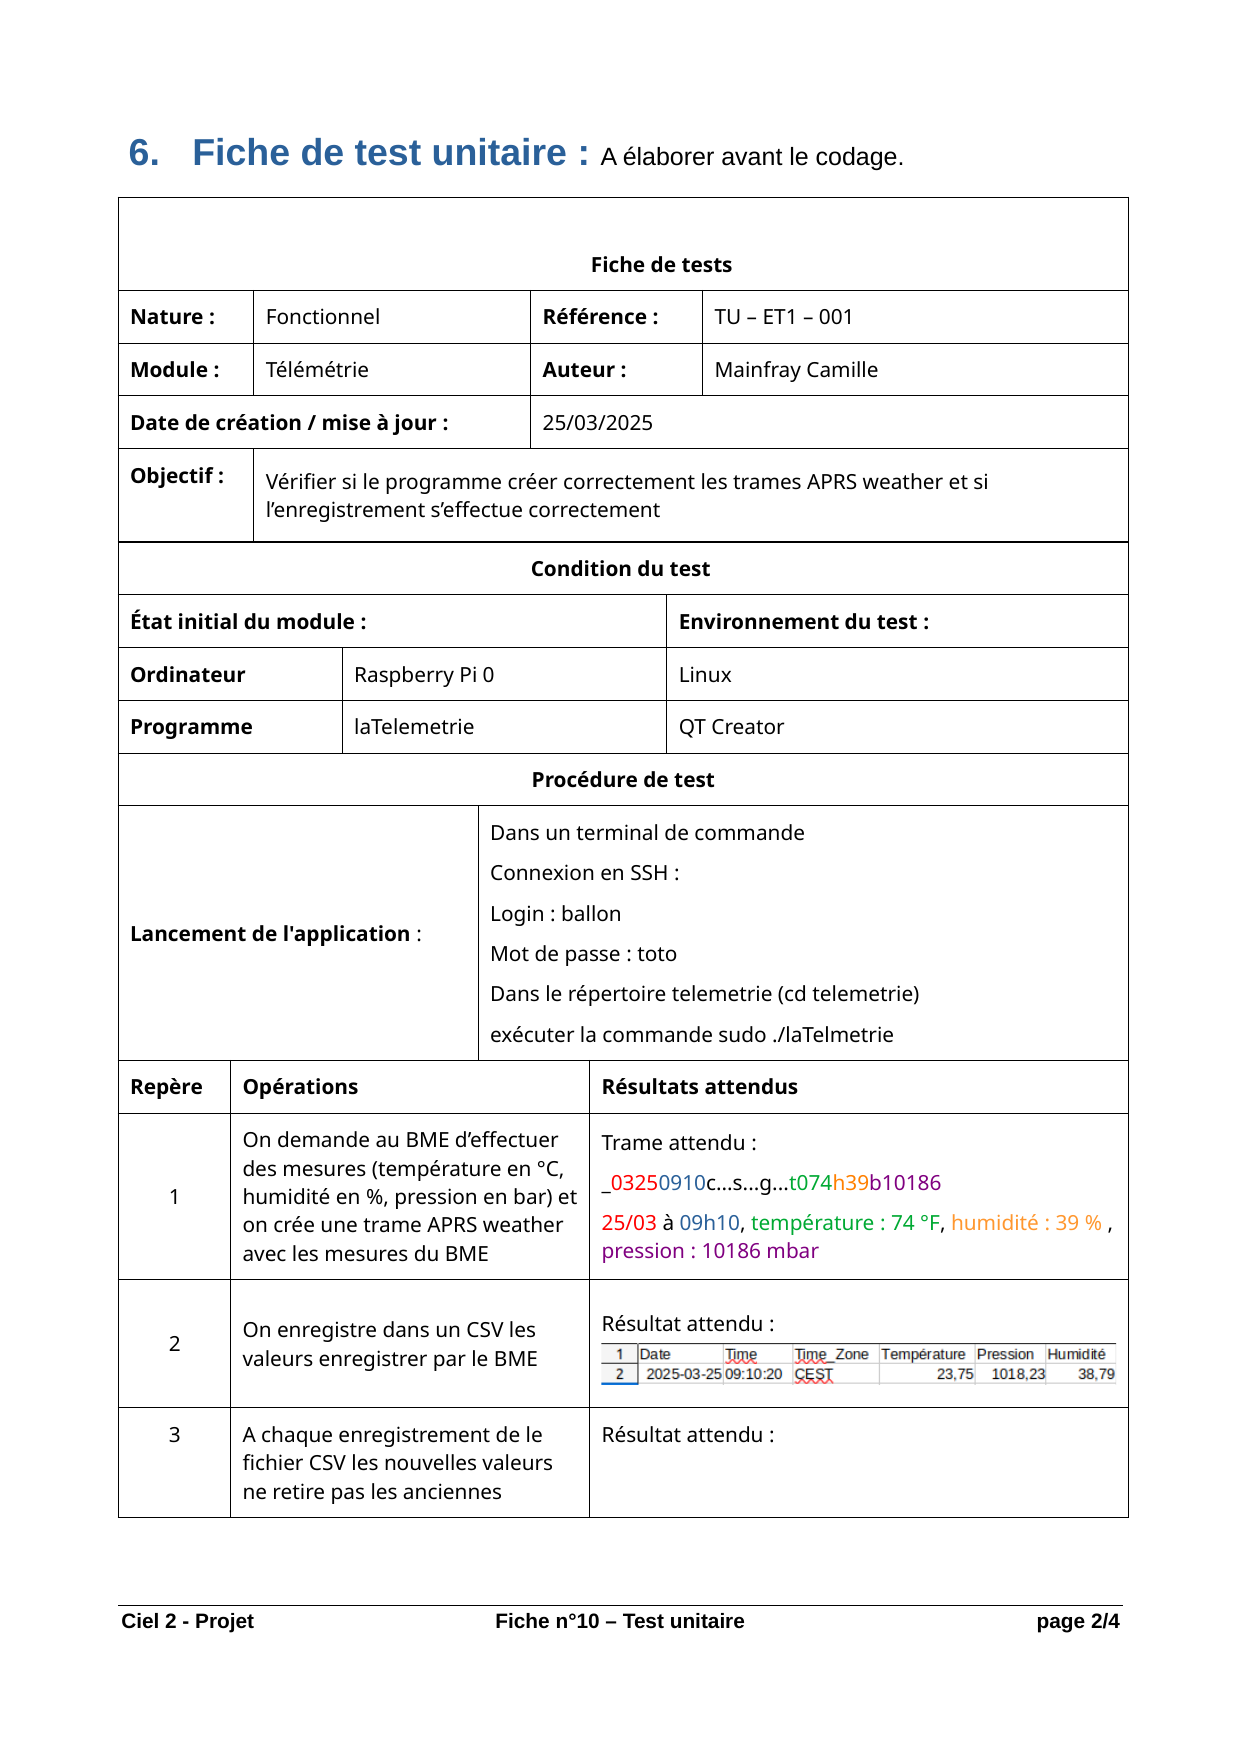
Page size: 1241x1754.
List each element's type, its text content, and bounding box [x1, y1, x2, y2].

table_cell TU – ET1 – 001 [703, 291, 1128, 343]
table_cell On demande au BME d’effectuer des mesures (température en °C, humidité en %, pression en bar) et on crée une trame APRS weather avec les mesures du BME [231, 1114, 589, 1279]
table_cell Repère [119, 1061, 230, 1113]
table_cell Dans un terminal de commande Connexion en SSH : Login : ballon Mot de passe : toto Dans le répertoire telemetrie (cd telemetrie) exécuter la commande sudo ./laTelmetrie [479, 806, 1128, 1060]
table_cell QT Creator [667, 701, 1128, 753]
table_cell Procédure de test [119, 754, 1128, 805]
table_cell 25/03/2025 [531, 396, 1128, 448]
table_cell Nature : [119, 291, 253, 343]
table_cell Opérations [231, 1061, 589, 1113]
table_cell Fonctionnel [254, 291, 530, 343]
table_cell Environnement du test : [667, 595, 1128, 647]
table_cell Trame attendu : _03250910c...s...g...t074h39b10186 25/03 à 09h10, température : 74 °F, humidité : 39 % , pression : 10186 mbar [590, 1114, 1128, 1279]
table_cell Condition du test [119, 543, 1128, 594]
table_cell laTelemetrie [343, 701, 666, 753]
table_cell Lancement de l'application : [119, 806, 478, 1060]
table_cell 2 [119, 1280, 230, 1407]
table_header Fiche de tests [119, 198, 1128, 290]
table_cell Linux [667, 648, 1128, 700]
table_cell Télémétrie [254, 344, 530, 395]
table_cell État initial du module : [119, 595, 666, 647]
table_cell Ordinateur [119, 648, 342, 700]
table_cell A chaque enregistrement de le fichier CSV les nouvelles valeurs ne retire pas les anciennes [231, 1408, 589, 1517]
table_cell Raspberry Pi 0 [343, 648, 666, 700]
table_cell Résultat attendu : [590, 1408, 1128, 1517]
table_cell Référence : [531, 291, 702, 343]
table_cell Module : [119, 344, 253, 395]
subtitle Fiche de test unitaire : A élaborer avant le codage. [118, 130, 1123, 173]
table_cell 3 [119, 1408, 230, 1517]
picture [601, 1343, 1117, 1385]
table_cell Objectif : [119, 449, 253, 541]
table_cell Auteur : [531, 344, 702, 395]
table_cell Résultat attendu : [590, 1280, 1128, 1407]
table_cell Mainfray Camille [703, 344, 1128, 395]
table_cell On enregistre dans un CSV les valeurs enregistrer par le BME [231, 1280, 589, 1407]
table_cell Programme [119, 701, 342, 753]
table_cell Résultats attendus [590, 1061, 1128, 1113]
table_cell 1 [119, 1114, 230, 1279]
table_cell Vérifier si le programme créer correctement les trames APRS weather et si l’enregistrement s’effectue correctement [254, 449, 1128, 541]
table_cell Date de création / mise à jour : [119, 396, 530, 448]
